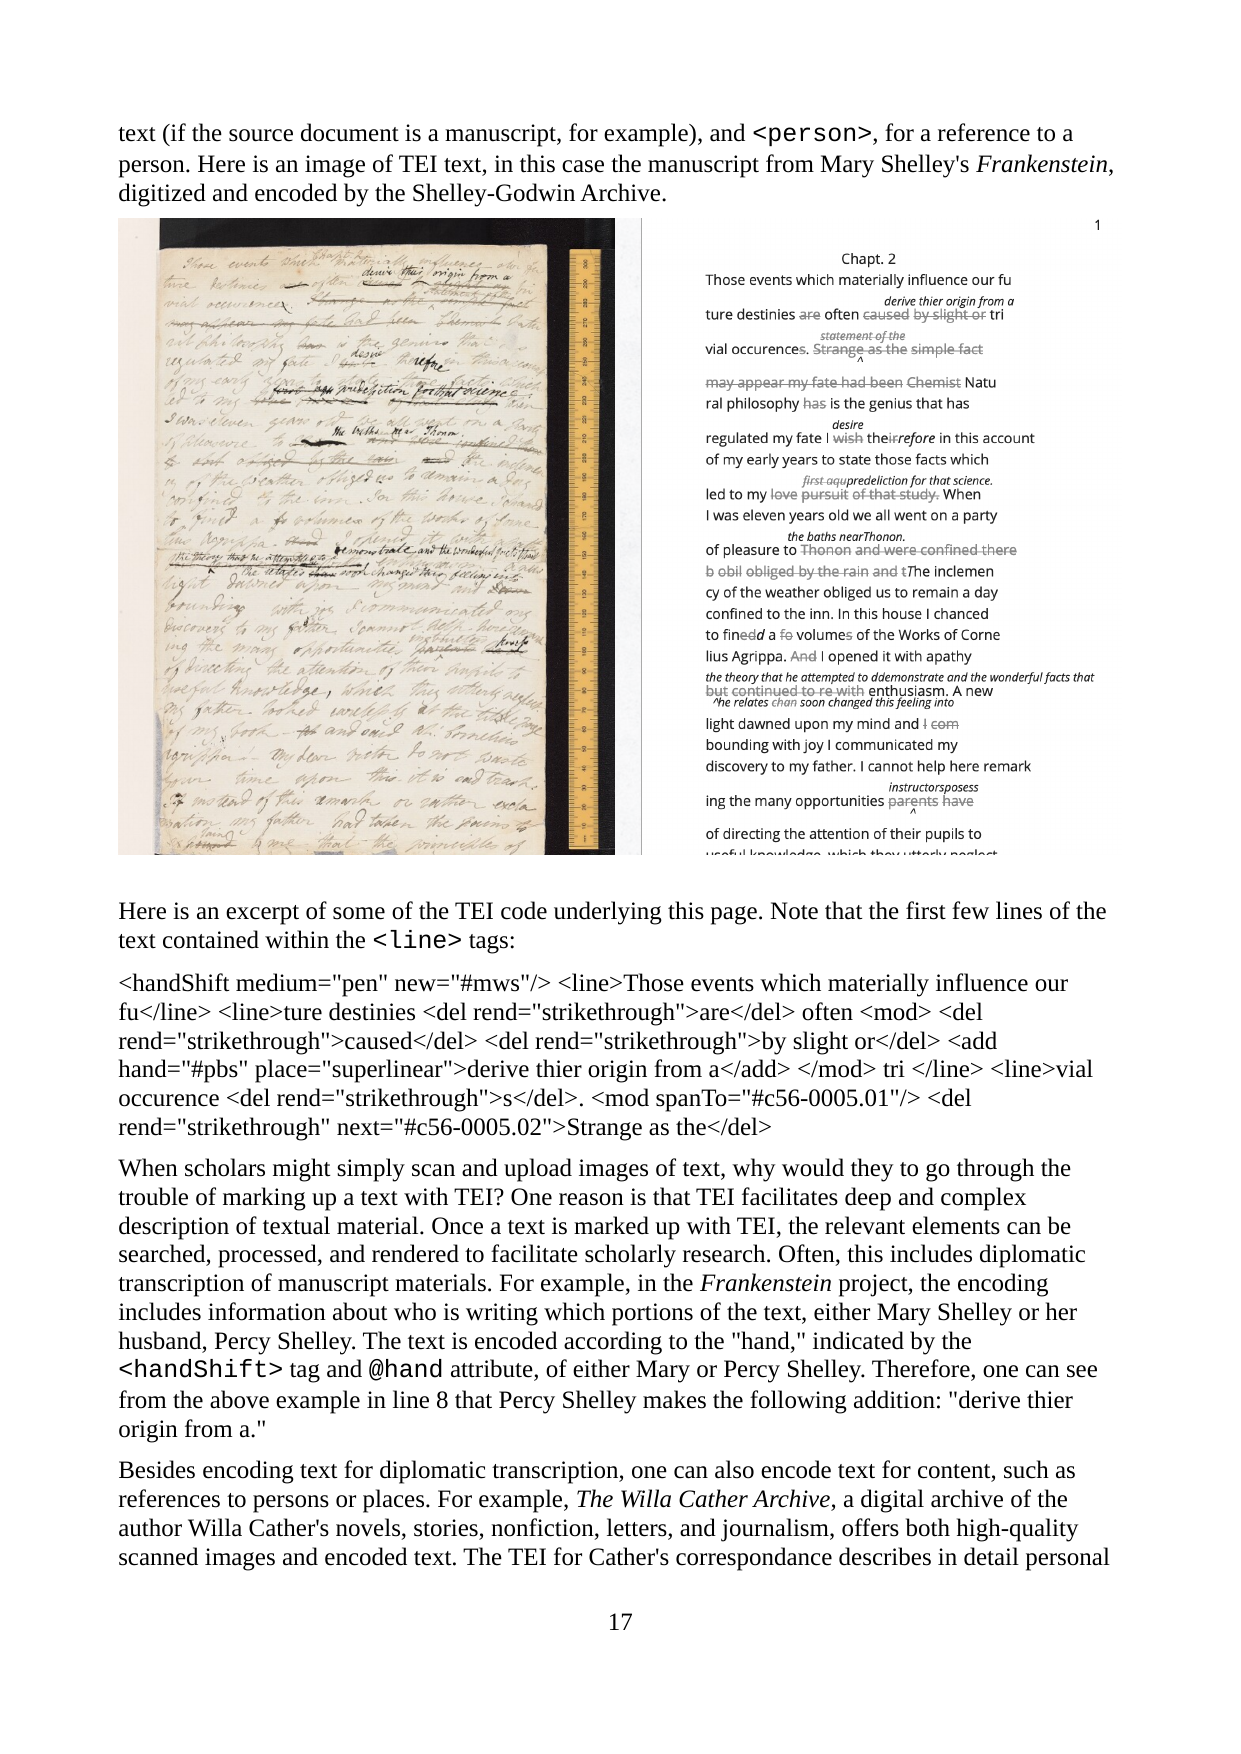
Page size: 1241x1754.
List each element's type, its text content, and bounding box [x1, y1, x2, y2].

text <handShift medium="pen" new="#mws"/> <line>Those events which materially influence our fu</line> <line>ture destinies <del rend="strikethrough">are</del> often <mod> <del rend="strikethrough">caused</del> <del rend="strikethrough">by slight or</del> <add hand="#pbs" place="superlinear">derive thier origin from a</add> </mod> tri </line> <line>vial occurence <del rend="strikethrough">s</del>. <mod spanTo="#c56-0005.01"/> <del rend="strikethrough" next="#c56-0005.02">Strange as the</del> [118, 968, 1122, 1141]
text Besides encoding text for diplomatic transcription, one can also encode text for content, such as references to persons or places. For example, The Willa Cather Archive, a digital archive of the author Willa Cather's novels, stories, nonfiction, letters, and journalism, offers both high-quality scanned images and encoded text. The TEI for Cather's correspondance describes in detail personal [118, 1455, 1122, 1570]
text text (if the source document is a manuscript, for example), and <person>, for a reference to a person. Here is an image of TEI text, in this case the manuscript from Mary Shelley's Frankenstein, digitized and encoded by the Shelley-Godwin Archive. [118, 118, 1122, 206]
text When scholars might simply scan and upload images of text, why would they to go through the trouble of marking up a text with TEI? One reason is that TEI facilitates deep and complex description of textual material. Once a text is marked up with TEI, the relevant elements can be searched, processed, and rendered to facilitate scholarly research. Often, this includes diplomatic transcription of manuscript materials. For example, in the Frankenstein project, the encoding includes information about who is writing which portions of the text, either Mary Shelley or her husband, Percy Shelley. The text is encoded according to the "hand," indicated by the <handShift> tag and @hand attribute, of either Mary or Percy Shelley. Therefore, one can see from the above example in line 8 that Percy Shelley makes the following addition: "derive thier origin from a." [118, 1153, 1122, 1443]
text Here is an excerpt of some of the TEI code underlying this page. Note that the first few lines of the text contained within the <line> tags: [118, 896, 1122, 956]
